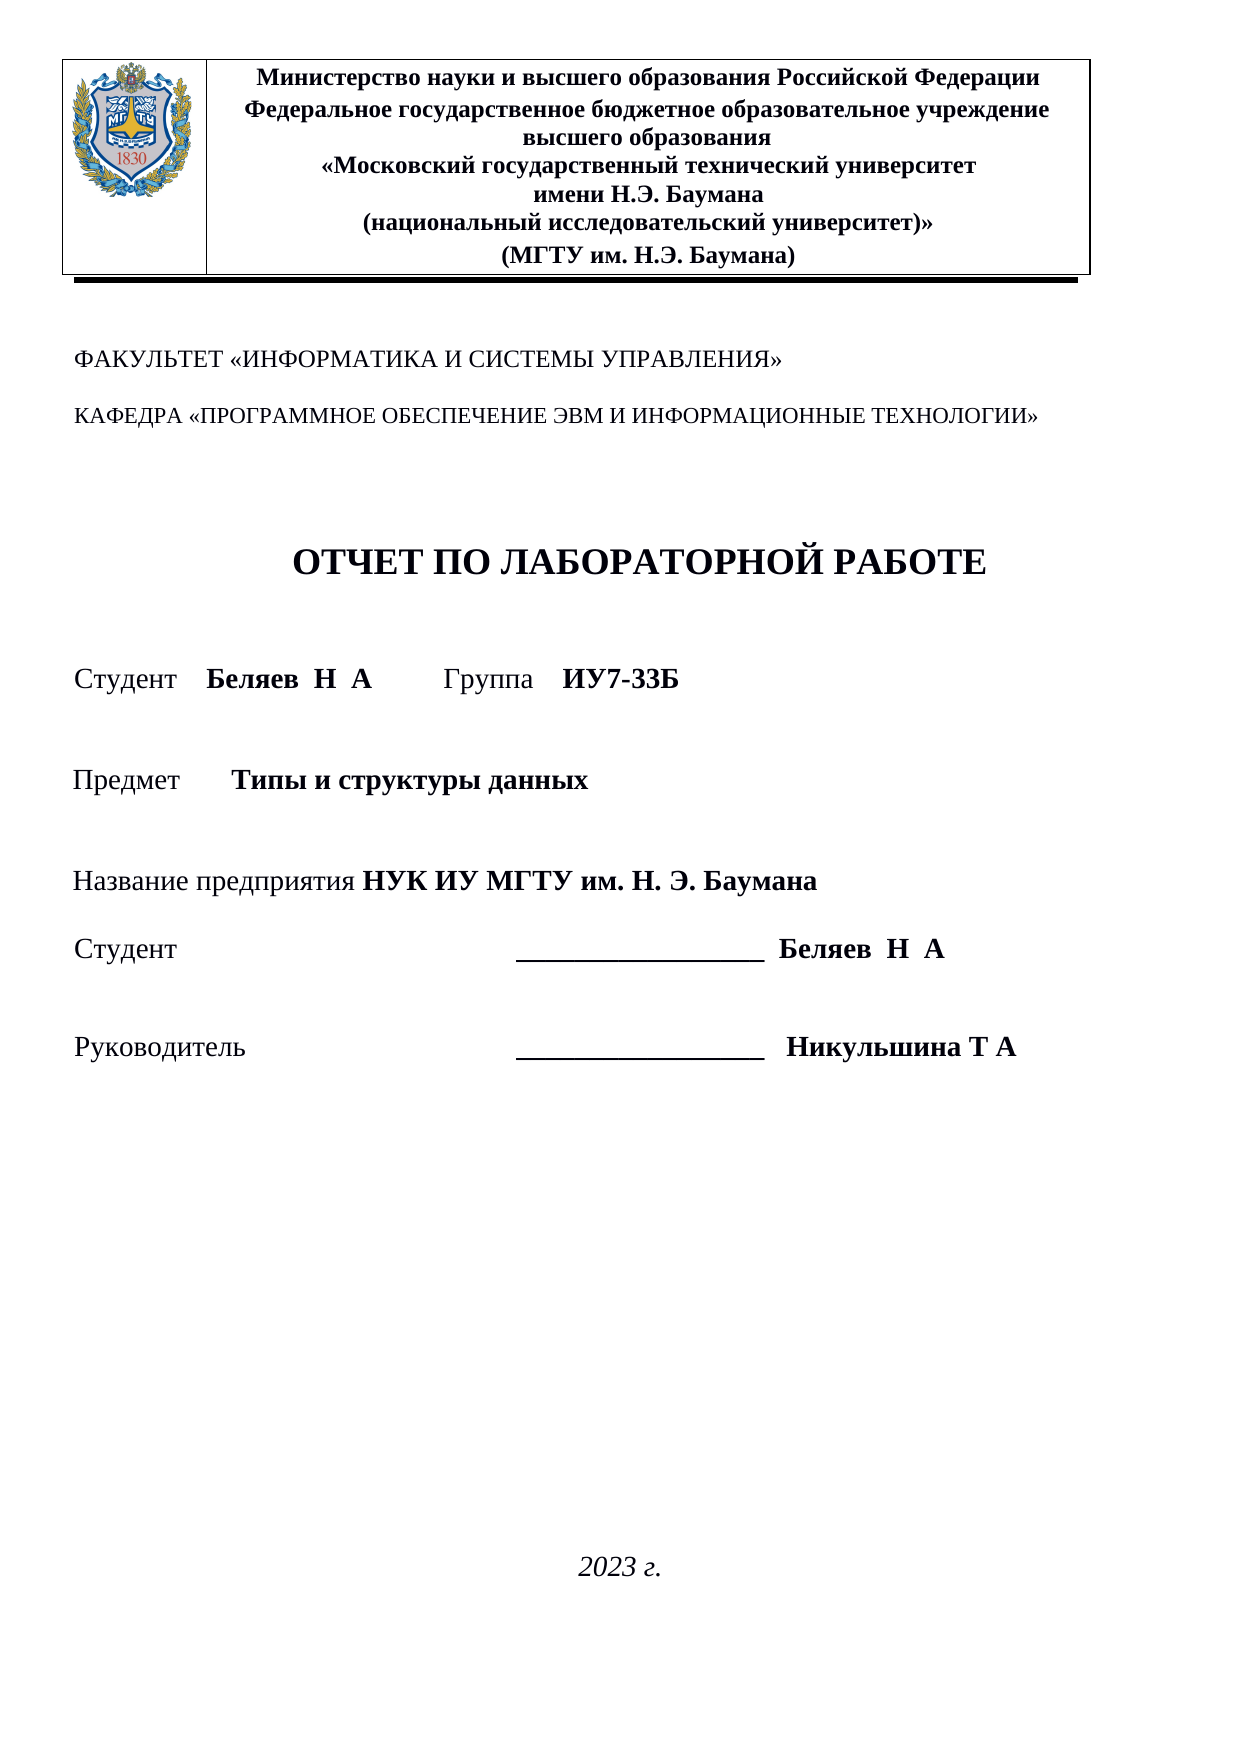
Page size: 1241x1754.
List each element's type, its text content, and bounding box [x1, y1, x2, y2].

table_cell [74, 1098, 516, 1165]
text Предмет Типы и структуры данных [72, 762, 1167, 796]
table_header Министерство науки и высшего образования Российской Федерации Федеральное государственное бюджетное образовательное учреждение высшего образования «Московский государственный технический университет имени Н.Э. Баумана (национальный исследовательский университет)» (МГТУ им. Н.Э. Баумана) [207, 60, 1089, 273]
table_cell Руководитель [74, 998, 516, 1098]
table_header [63, 60, 206, 273]
picture [71, 61, 192, 197]
table_cell _________________ Никульшина Т А [516, 998, 1078, 1098]
text Студент Беляев Н А Группа ИУ7-33Б [74, 661, 747, 695]
text 2023 г. [74, 1549, 1167, 1583]
table_header Студент [74, 931, 516, 998]
table_cell [516, 1098, 1078, 1165]
text Название предприятия НУК ИУ МГТУ им. Н. Э. Баумана [72, 863, 1167, 897]
text ФАКУЛЬТЕТ «ИНФОРМАТИКА И СИСТЕМЫ УПРАВЛЕНИЯ» [74, 344, 1167, 373]
text ОТЧЕТ ПО ЛАБОРАТОРНОЙ РАБОТЕ [113, 539, 1167, 582]
text КАФЕДРА «ПРОГРАММНОЕ ОБЕСПЕЧЕНИЕ ЭВМ И ИНФОРМАЦИОННЫЕ ТЕХНОЛОГИИ» [74, 402, 1167, 428]
table_header _________________ Беляев Н А [516, 931, 1078, 998]
